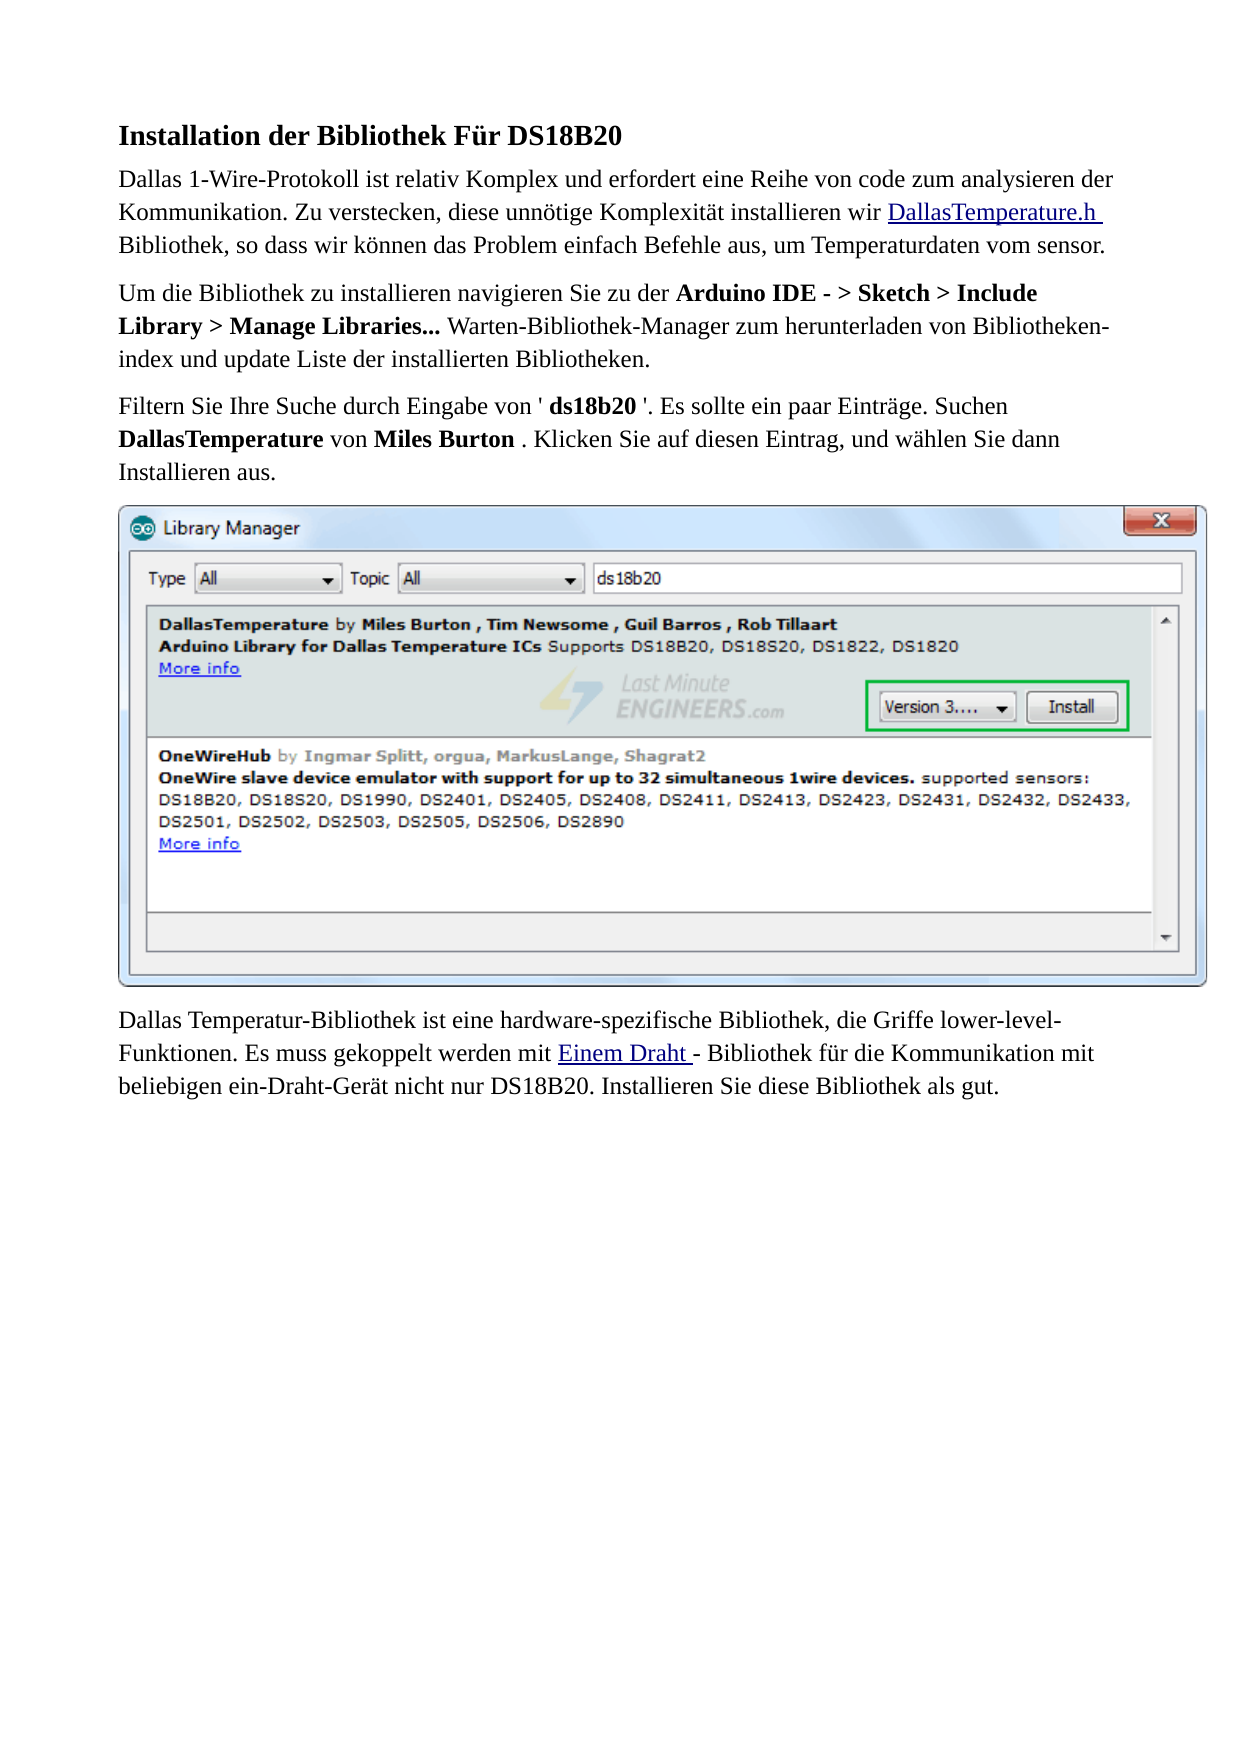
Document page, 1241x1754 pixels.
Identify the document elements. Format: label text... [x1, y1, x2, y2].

text Dallas 1-Wire-Protokoll ist relativ Komplex und erfordert eine Reihe von code zum analysieren der Kommunikation. Zu verstecken, diese unnötige Komplexität installieren wir DallasTemperature.h Bibliothek, so dass wir können das Problem einfach Befehle aus, um Temperaturdaten vom sensor. [118, 164, 1122, 259]
text Um die Bibliothek zu installieren navigieren Sie zu der Arduino IDE - > Sketch > Include Library > Manage Libraries... Warten-Bibliothek-Manager zum herunterladen von Bibliotheken-index und update Liste der installierten Bibliotheken. [118, 278, 1122, 373]
picture [118, 505, 1208, 987]
text Dallas Temperatur-Bibliothek ist eine hardware-spezifische Bibliothek, die Griffe lower-level-Funktionen. Es muss gekoppelt werden mit Einem Draht - Bibliothek für die Kommunikation mit beliebigen ein-Draht-Gerät nicht nur DS18B20. Installieren Sie diese Bibliothek als gut. [118, 1005, 1122, 1100]
text Filtern Sie Ihre Suche durch Eingabe von ' ds18b20 '. Es sollte ein paar Einträge. Suchen DallasTemperature von Miles Burton . Klicken Sie auf diesen Eintrag, und wählen Sie dann Installieren aus. [118, 391, 1122, 486]
subtitle Installation der Bibliothek Für DS18B20 [118, 118, 1122, 152]
